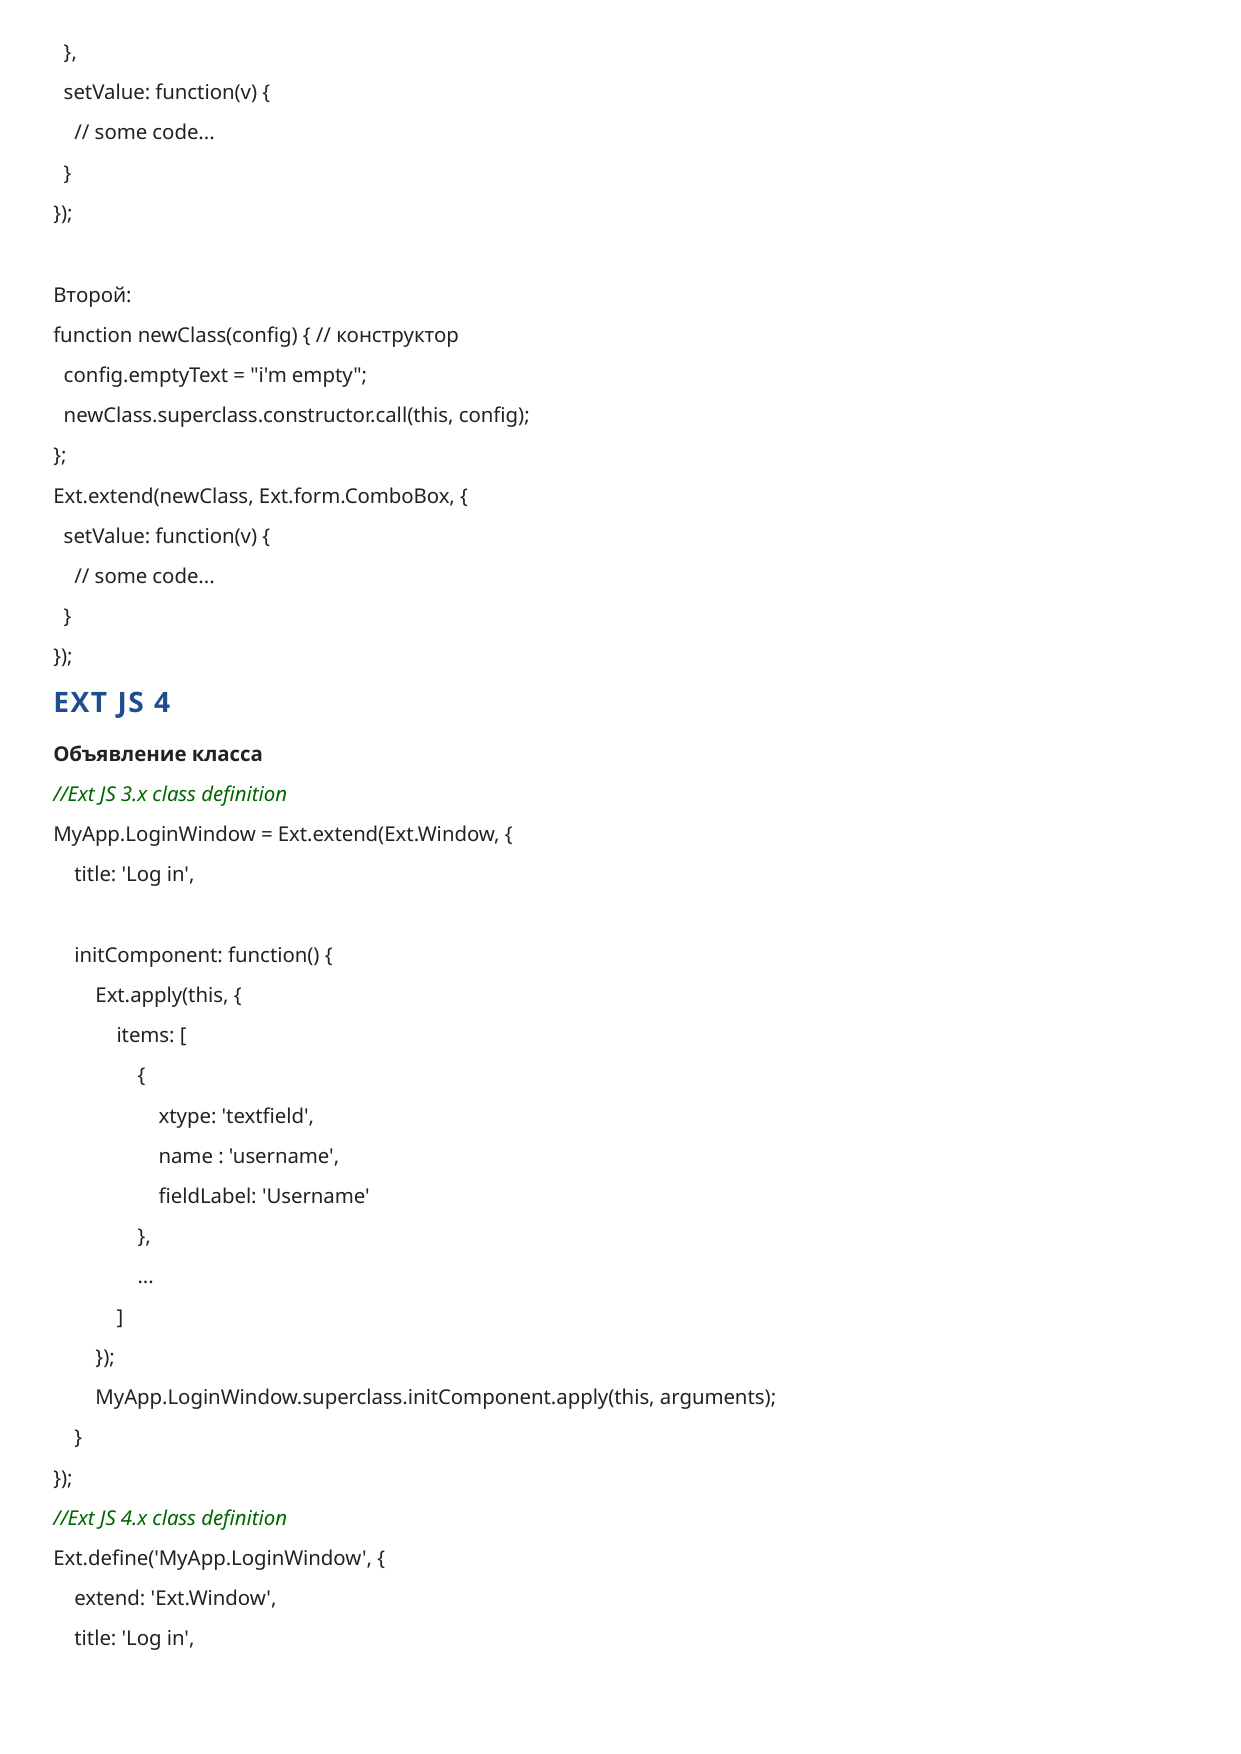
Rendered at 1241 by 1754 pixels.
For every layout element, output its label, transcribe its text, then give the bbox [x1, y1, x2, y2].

text //Ext JS 3.x class definition [53, 779, 1194, 807]
text Второй: [53, 280, 1194, 308]
text }); [53, 198, 1194, 226]
text title: 'Log in', [53, 1624, 1194, 1652]
text Объявление класса [53, 739, 1194, 767]
text } [53, 158, 1194, 186]
text { [53, 1061, 1194, 1089]
text Ext.apply(this, { [53, 981, 1194, 1008]
text extend: 'Ext.Window', [53, 1584, 1194, 1611]
text Ext.define('MyApp.LoginWindow', { [53, 1543, 1194, 1571]
text setValue: function(v) { [53, 521, 1194, 549]
text config.emptyText = "i'm empty"; [53, 361, 1194, 388]
text Ext.extend(newClass, Ext.form.ComboBox, { [53, 481, 1194, 509]
text }); [53, 1463, 1194, 1491]
text }; [53, 441, 1194, 469]
text newClass.superclass.constructor.call(this, config); [53, 401, 1194, 428]
text function newClass(config) { // конструктор [53, 320, 1194, 348]
text ... [53, 1262, 1194, 1290]
text MyApp.LoginWindow = Ext.extend(Ext.Window, { [53, 820, 1194, 847]
text name : 'username', [53, 1141, 1194, 1169]
text }); [53, 1342, 1194, 1370]
text }, [53, 1222, 1194, 1249]
text // some code... [53, 562, 1194, 589]
text items: [ [53, 1021, 1194, 1048]
text EXT JS 4 [53, 682, 1194, 721]
text setValue: function(v) { [53, 78, 1194, 105]
text //Ext JS 4.x class definition [53, 1503, 1194, 1531]
text xtype: 'textfield', [53, 1101, 1194, 1129]
text } [53, 1423, 1194, 1451]
text }); [53, 642, 1194, 670]
text } [53, 602, 1194, 629]
text ] [53, 1302, 1194, 1330]
text }, [53, 37, 1194, 65]
text title: 'Log in', [53, 860, 1194, 888]
text initComponent: function() { [53, 940, 1194, 968]
text MyApp.LoginWindow.superclass.initComponent.apply(this, arguments); [53, 1383, 1194, 1410]
text fieldLabel: 'Username' [53, 1182, 1194, 1209]
text // some code... [53, 118, 1194, 146]
